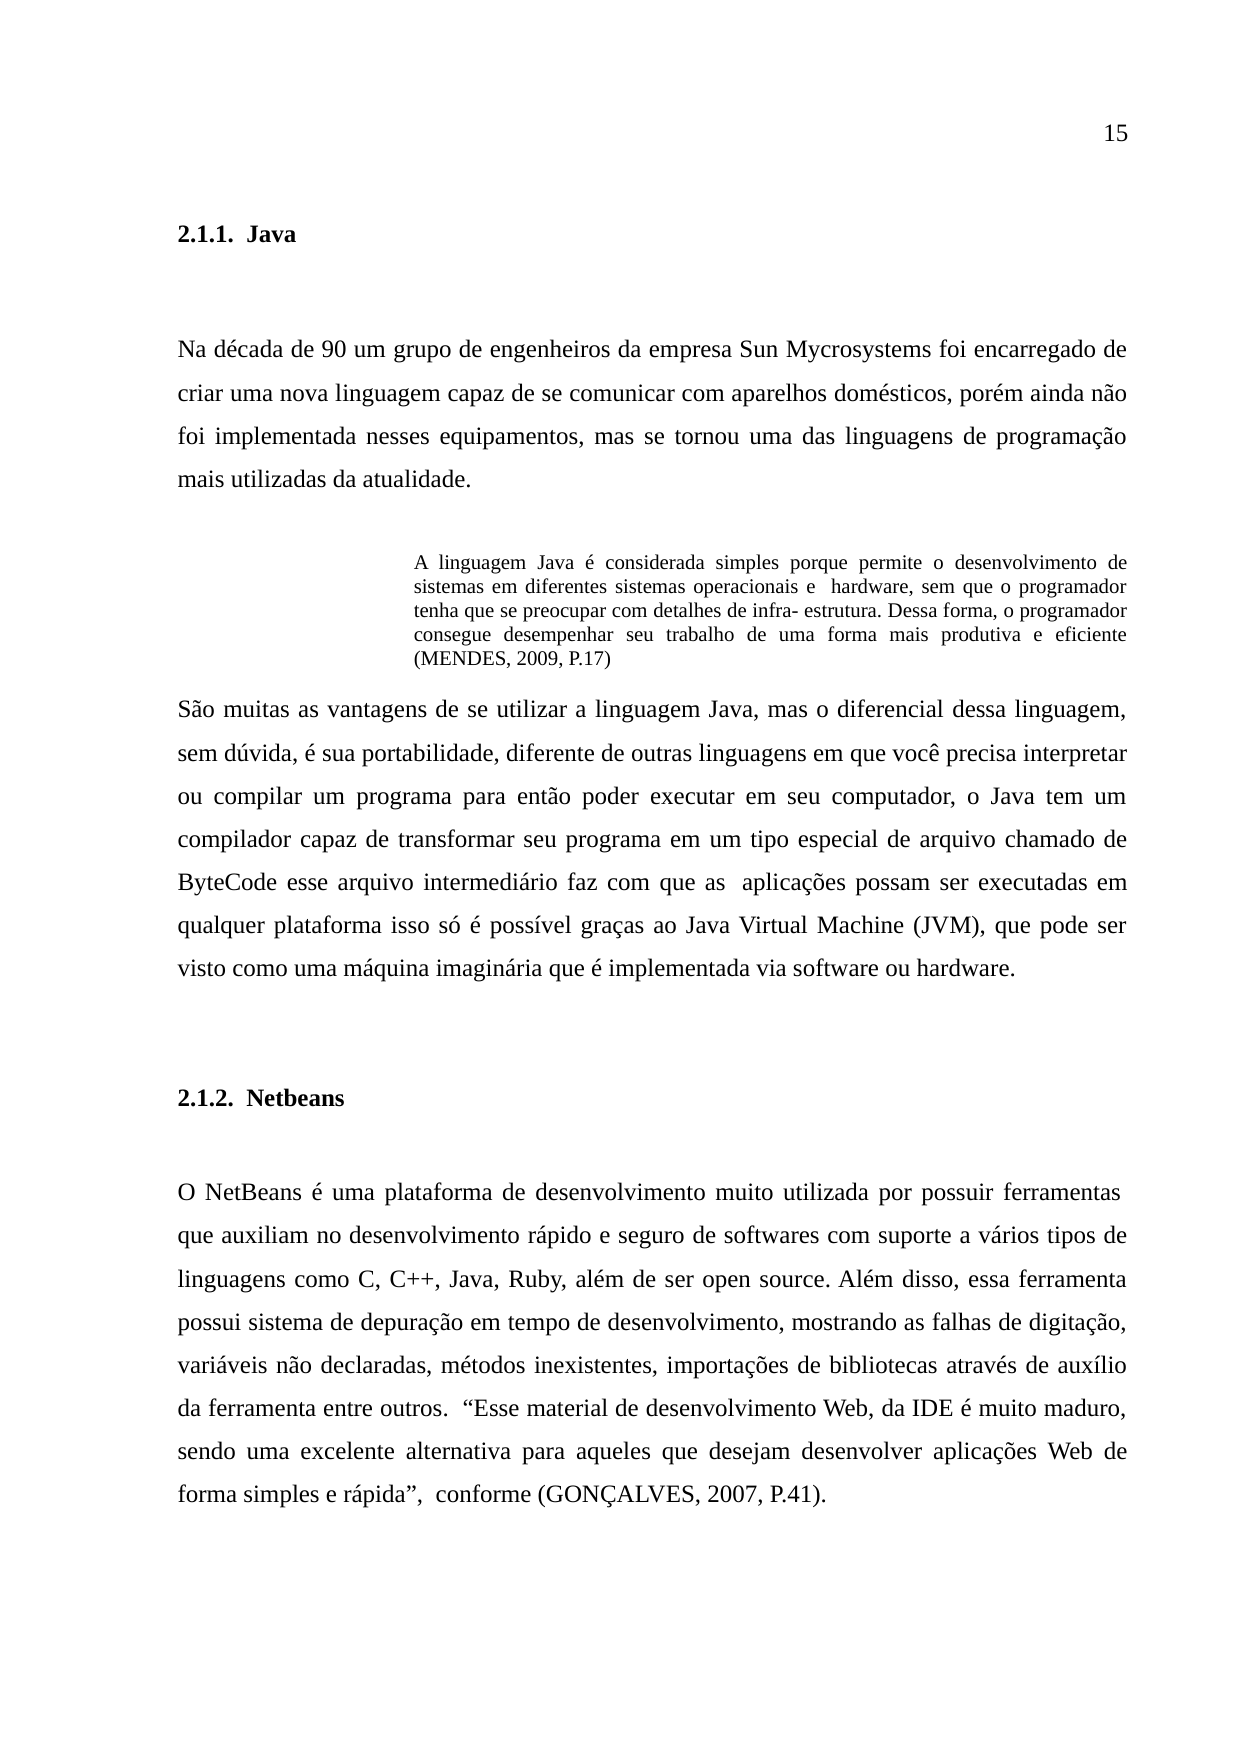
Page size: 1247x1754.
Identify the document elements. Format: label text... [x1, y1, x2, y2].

subtitle Java [177, 219, 1128, 248]
subtitle netbeans [177, 1083, 1128, 1111]
text O NetBeans é uma plataforma de desenvolvimento muito utilizada por possuir ferramentas que auxiliam no desenvolvimento rápido e seguro de softwares com suporte a vários tipos de linguagens como C, C++, Java, Ruby, além de ser open source. Além disso, essa ferramenta possui sistema de depuração em tempo de desenvolvimento, mostrando as falhas de digitação, variáveis não declaradas, métodos inexistentes, importações de bibliotecas através de auxílio da ferramenta entre outros. “Esse material de desenvolvimento Web, da IDE é muito maduro, sendo uma excelente alternativa para aqueles que desejam desenvolver aplicações Web de forma simples e rápida”, conforme (GONÇALVES, 2007, P.41). [177, 1177, 1128, 1508]
text São muitas as vantagens de se utilizar a linguagem Java, mas o diferencial dessa linguagem, sem dúvida, é sua portabilidade, diferente de outras linguagens em que você precisa interpretar ou compilar um programa para então poder executar em seu computador, o Java tem um compilador capaz de transformar seu programa em um tipo especial de arquivo chamado de ByteCode esse arquivo intermediário faz com que as aplicações possam ser executadas em qualquer plataforma isso só é possível graças ao Java Virtual Machine (JVM), que pode ser visto como uma máquina imaginária que é implementada via software ou hardware. [177, 694, 1128, 982]
text Na década de 90 um grupo de engenheiros da empresa Sun Mycrosystems foi encarregado de criar uma nova linguagem capaz de se comunicar com aparelhos domésticos, porém ainda não foi implementada nesses equipamentos, mas se tornou uma das linguagens de programação mais utilizadas da atualidade. [177, 334, 1128, 493]
text A linguagem Java é considerada simples porque permite o desenvolvimento de sistemas em diferentes sistemas operacionais e hardware, sem que o programador tenha que se preocupar com detalhes de infra- estrutura. Dessa forma, o programador consegue desempenhar seu trabalho de uma forma mais produtiva e eficiente (MENDES, 2009, P.17) [413, 550, 1128, 670]
